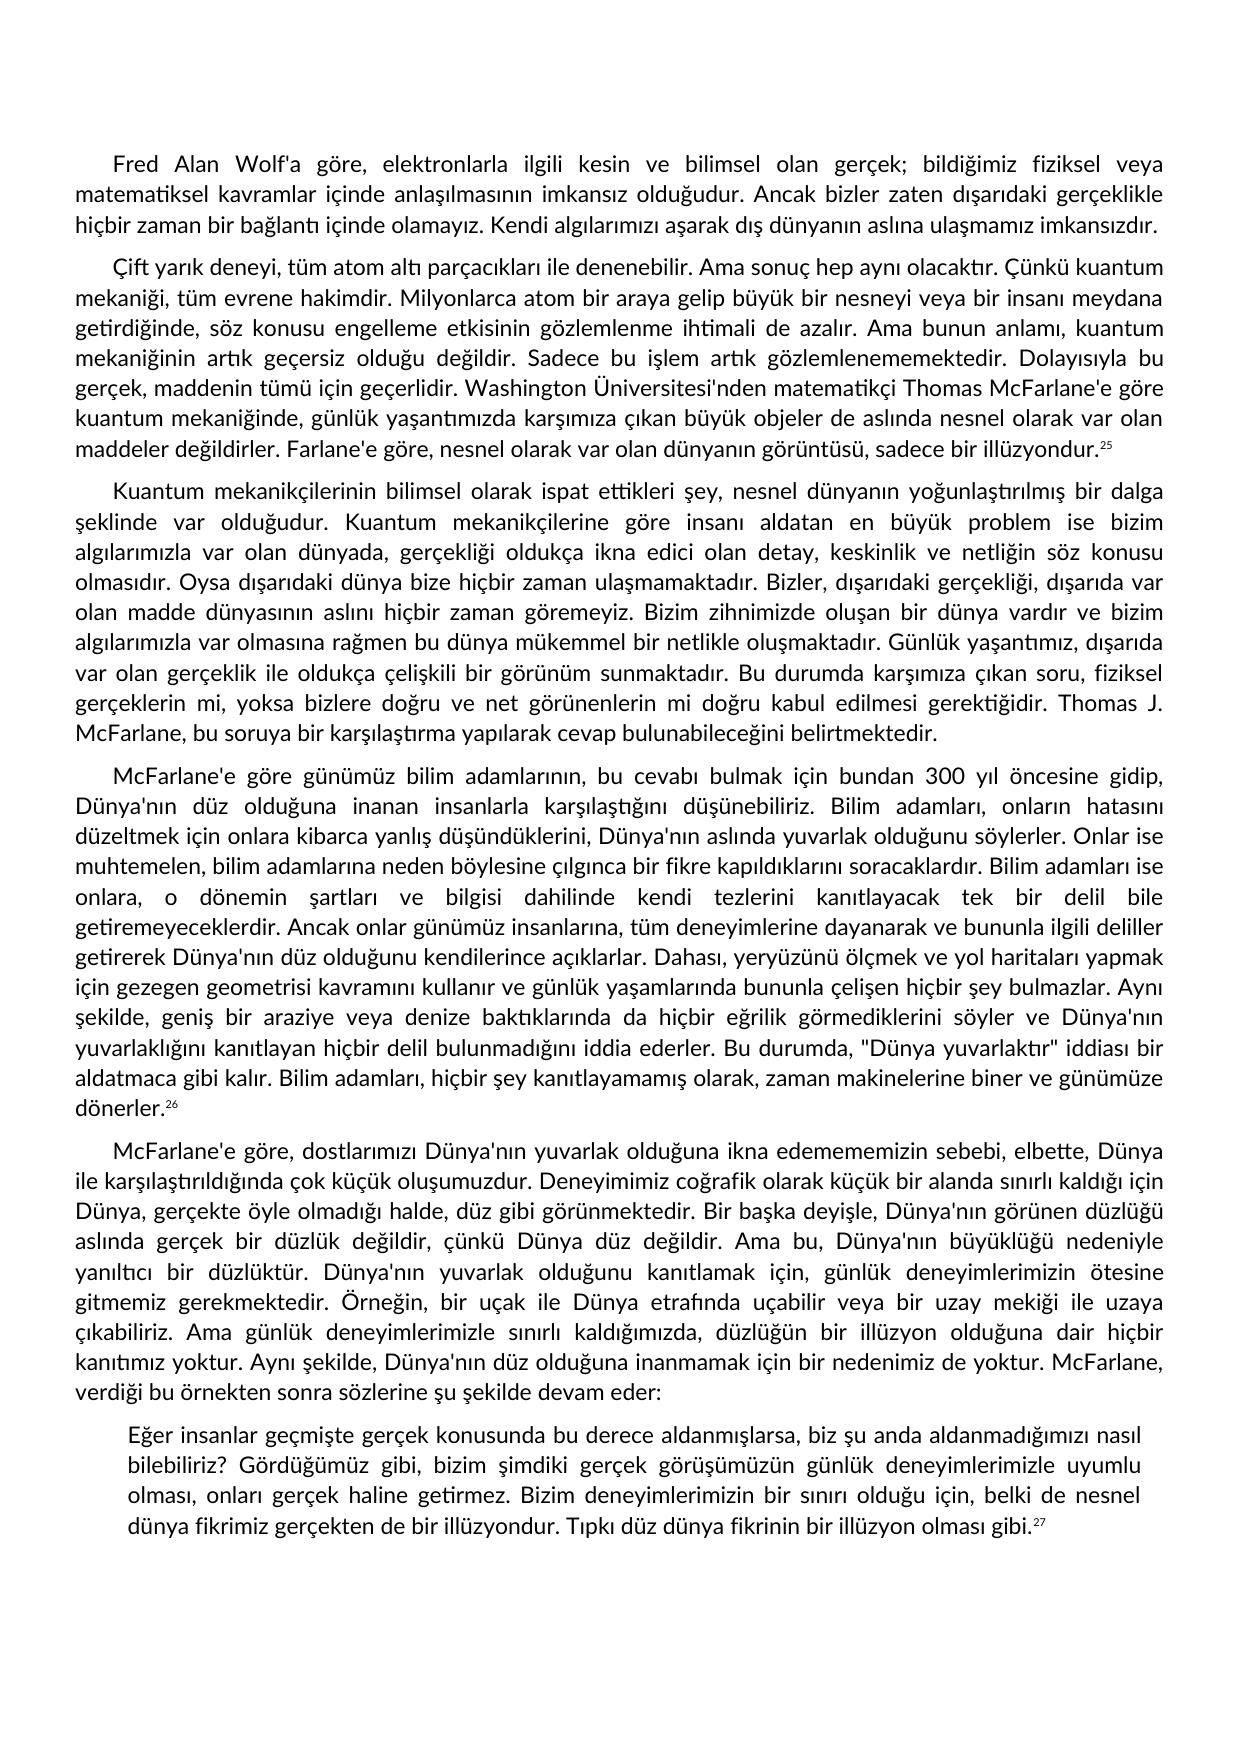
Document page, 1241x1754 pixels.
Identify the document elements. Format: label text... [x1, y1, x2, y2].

text McFarlane'e göre günümüz bilim adamlarının, bu cevabı bulmak için bundan 300 yıl öncesine gidip, Dünya'nın düz olduğuna inanan insanlarla karşılaştığını düşünebiliriz. Bilim adamları, onların hatasını düzeltmek için onlara kibarca yanlış düşündüklerini, Dünya'nın aslında yuvarlak olduğunu söylerler. Onlar ise muhtemelen, bilim adamlarına neden böylesine çılgınca bir fikre kapıldıklarını soracaklardır. Bilim adamları ise onlara, o dönemin şartları ve bilgisi dahilinde kendi tezlerini kanıtlayacak tek bir delil bile getiremeyeceklerdir. Ancak onlar günümüz insanlarına, tüm deneyimlerine dayanarak ve bununla ilgili deliller getirerek Dünya'nın düz olduğunu kendilerince açıklarlar. Dahası, yeryüzünü ölçmek ve yol haritaları yapmak için gezegen geometrisi kavramını kullanır ve günlük yaşamlarında bununla çelişen hiçbir şey bulmazlar. Aynı şekilde, geniş bir araziye veya denize baktıklarında da hiçbir eğrilik görmediklerini söyler ve Dünya'nın yuvarlaklığını kanıtlayan hiçbir delil bulunmadığını iddia ederler. Bu durumda, "Dünya yuvarlaktır" iddiası bir aldatmaca gibi kalır. Bilim adamları, hiçbir şey kanıtlayamamış olarak, zaman makinelerine biner ve günümüze dönerler.26 [75, 761, 1165, 1121]
text Eğer insanlar geçmişte gerçek konusunda bu derece aldanmışlarsa, biz şu anda aldanmadığımızı nasıl bilebiliriz? Gördüğümüz gibi, bizim şimdiki gerçek görüşümüzün günlük deneyimlerimizle uyumlu olması, onları gerçek haline getirmez. Bizim deneyimlerimizin bir sınırı olduğu için, belki de nesnel dünya fikrimiz gerçekten de bir illüzyondur. Tıpkı düz dünya fikrinin bir illüzyon olması gibi.27 [127, 1421, 1143, 1539]
text Kuantum mekanikçilerinin bilimsel olarak ispat ettikleri şey, nesnel dünyanın yoğunlaştırılmış bir dalga şeklinde var olduğudur. Kuantum mekanikçilerine göre insanı aldatan en büyük problem ise bizim algılarımızla var olan dünyada, gerçekliği oldukça ikna edici olan detay, keskinlik ve netliğin söz konusu olmasıdır. Oysa dışarıdaki dünya bize hiçbir zaman ulaşmamaktadır. Bizler, dışarıdaki gerçekliği, dışarıda var olan madde dünyasının aslını hiçbir zaman göremeyiz. Bizim zihnimizde oluşan bir dünya vardır ve bizim algılarımızla var olmasına rağmen bu dünya mükemmel bir netlikle oluşmaktadır. Günlük yaşantımız, dışarıda var olan gerçeklik ile oldukça çelişkili bir görünüm sunmaktadır. Bu durumda karşımıza çıkan soru, fiziksel gerçeklerin mi, yoksa bizlere doğru ve net görünenlerin mi doğru kabul edilmesi gerektiğidir. Thomas J. McFarlane, bu soruya bir karşılaştırma yapılarak cevap bulunabileceğini belirtmektedir. [75, 477, 1165, 746]
text Çift yarık deneyi, tüm atom altı parçacıkları ile denenebilir. Ama sonuç hep aynı olacaktır. Çünkü kuantum mekaniği, tüm evrene hakimdir. Milyonlarca atom bir araya gelip büyük bir nesneyi veya bir insanı meydana getirdiğinde, söz konusu engelleme etkisinin gözlemlenme ihtimali de azalır. Ama bunun anlamı, kuantum mekaniğinin artık geçersiz olduğu değildir. Sadece bu işlem artık gözlemlenememektedir. Dolayısıyla bu gerçek, maddenin tümü için geçerlidir. Washington Üniversitesi'nden matematikçi Thomas McFarlane'e göre kuantum mekaniğinde, günlük yaşantımızda karşımıza çıkan büyük objeler de aslında nesnel olarak var olan maddeler değildirler. Farlane'e göre, nesnel olarak var olan dünyanın görüntüsü, sadece bir illüzyondur.25 [75, 253, 1165, 462]
text McFarlane'e göre, dostlarımızı Dünya'nın yuvarlak olduğuna ikna edemememizin sebebi, elbette, Dünya ile karşılaştırıldığında çok küçük oluşumuzdur. Deneyimimiz coğrafik olarak küçük bir alanda sınırlı kaldığı için Dünya, gerçekte öyle olmadığı halde, düz gibi görünmektedir. Bir başka deyişle, Dünya'nın görünen düzlüğü aslında gerçek bir düzlük değildir, çünkü Dünya düz değildir. Ama bu, Dünya'nın büyüklüğü nedeniyle yanıltıcı bir düzlüktür. Dünya'nın yuvarlak olduğunu kanıtlamak için, günlük deneyimlerimizin ötesine gitmemiz gerekmektedir. Örneğin, bir uçak ile Dünya etrafında uçabilir veya bir uzay mekiği ile uzaya çıkabiliriz. Ama günlük deneyimlerimizle sınırlı kaldığımızda, düzlüğün bir illüzyon olduğuna dair hiçbir kanıtımız yoktur. Aynı şekilde, Dünya'nın düz olduğuna inanmamak için bir nedenimiz de yoktur. McFarlane, verdiği bu örnekten sonra sözlerine şu şekilde devam eder: [75, 1136, 1165, 1406]
text Fred Alan Wolf'a göre, elektronlarla ilgili kesin ve bilimsel olan gerçek; bildiğimiz fiziksel veya matematiksel kavramlar içinde anlaşılmasının imkansız olduğudur. Ancak bizler zaten dışarıdaki gerçeklikle hiçbir zaman bir bağlantı içinde olamayız. Kendi algılarımızı aşarak dış dünyanın aslına ulaşmamız imkansızdır. [75, 150, 1165, 238]
